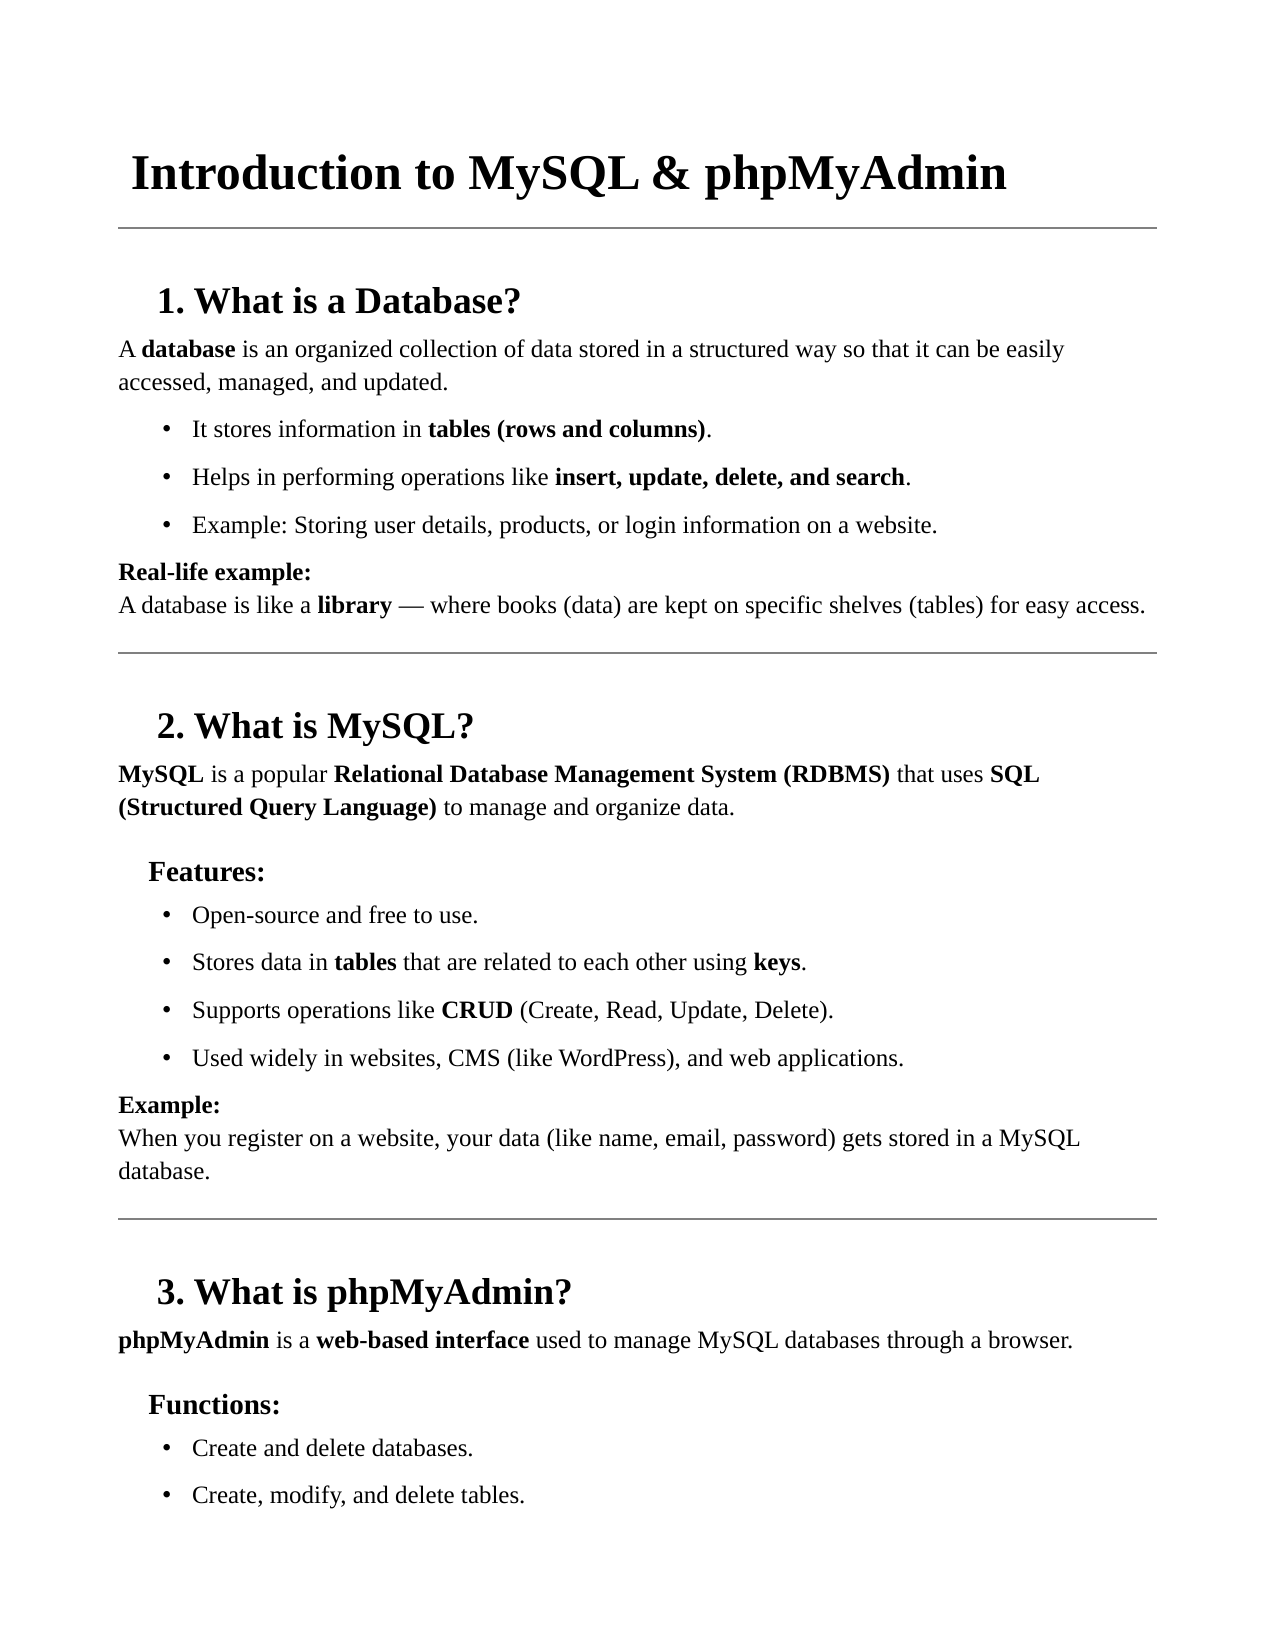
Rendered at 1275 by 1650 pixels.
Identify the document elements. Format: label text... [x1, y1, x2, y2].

text MySQL is a popular Relational Database Management System (RDBMS) that uses SQL (Structured Query Language) to manage and organize data. [118, 759, 1157, 820]
text Example: When you register on a website, your data (like name, email, password) gets stored in a MySQL database. [118, 1090, 1157, 1185]
text A database is an organized collection of data stored in a structured way so that it can be easily accessed, managed, and updated. [118, 334, 1157, 396]
list Helps in performing operations like insert, update, delete, and search. [162, 462, 1157, 491]
list Stores data in tables that are related to each other using keys. [162, 947, 1157, 976]
list Create, modify, and delete tables. [162, 1481, 1157, 1509]
list Create and delete databases. [162, 1433, 1157, 1462]
text phpMyAdmin is a web-based interface used to manage MySQL databases through a browser. [118, 1325, 1157, 1353]
subtitle 💡 Functions: [118, 1387, 1157, 1420]
text Real-life example: A database is like a library — where books (data) are kept on specific shelves (tables) for easy access. [118, 557, 1157, 619]
subtitle 🔹 3. What is phpMyAdmin? [118, 1269, 1157, 1312]
list Used widely in websites, CMS (like WordPress), and web applications. [162, 1043, 1157, 1071]
list Example: Storing user details, products, or login information on a website. [162, 510, 1157, 538]
list It stores information in tables (rows and columns). [162, 414, 1157, 443]
list Supports operations like CRUD (Create, Read, Update, Delete). [162, 995, 1157, 1024]
subtitle 🔹 2. What is MySQL? [118, 703, 1157, 746]
subtitle 💡 Features: [118, 854, 1157, 887]
list Open-source and free to use. [162, 900, 1157, 929]
subtitle 🔹 1. What is a Database? [118, 278, 1157, 321]
subtitle Introduction to MySQL & phpMyAdmin [118, 143, 1157, 201]
